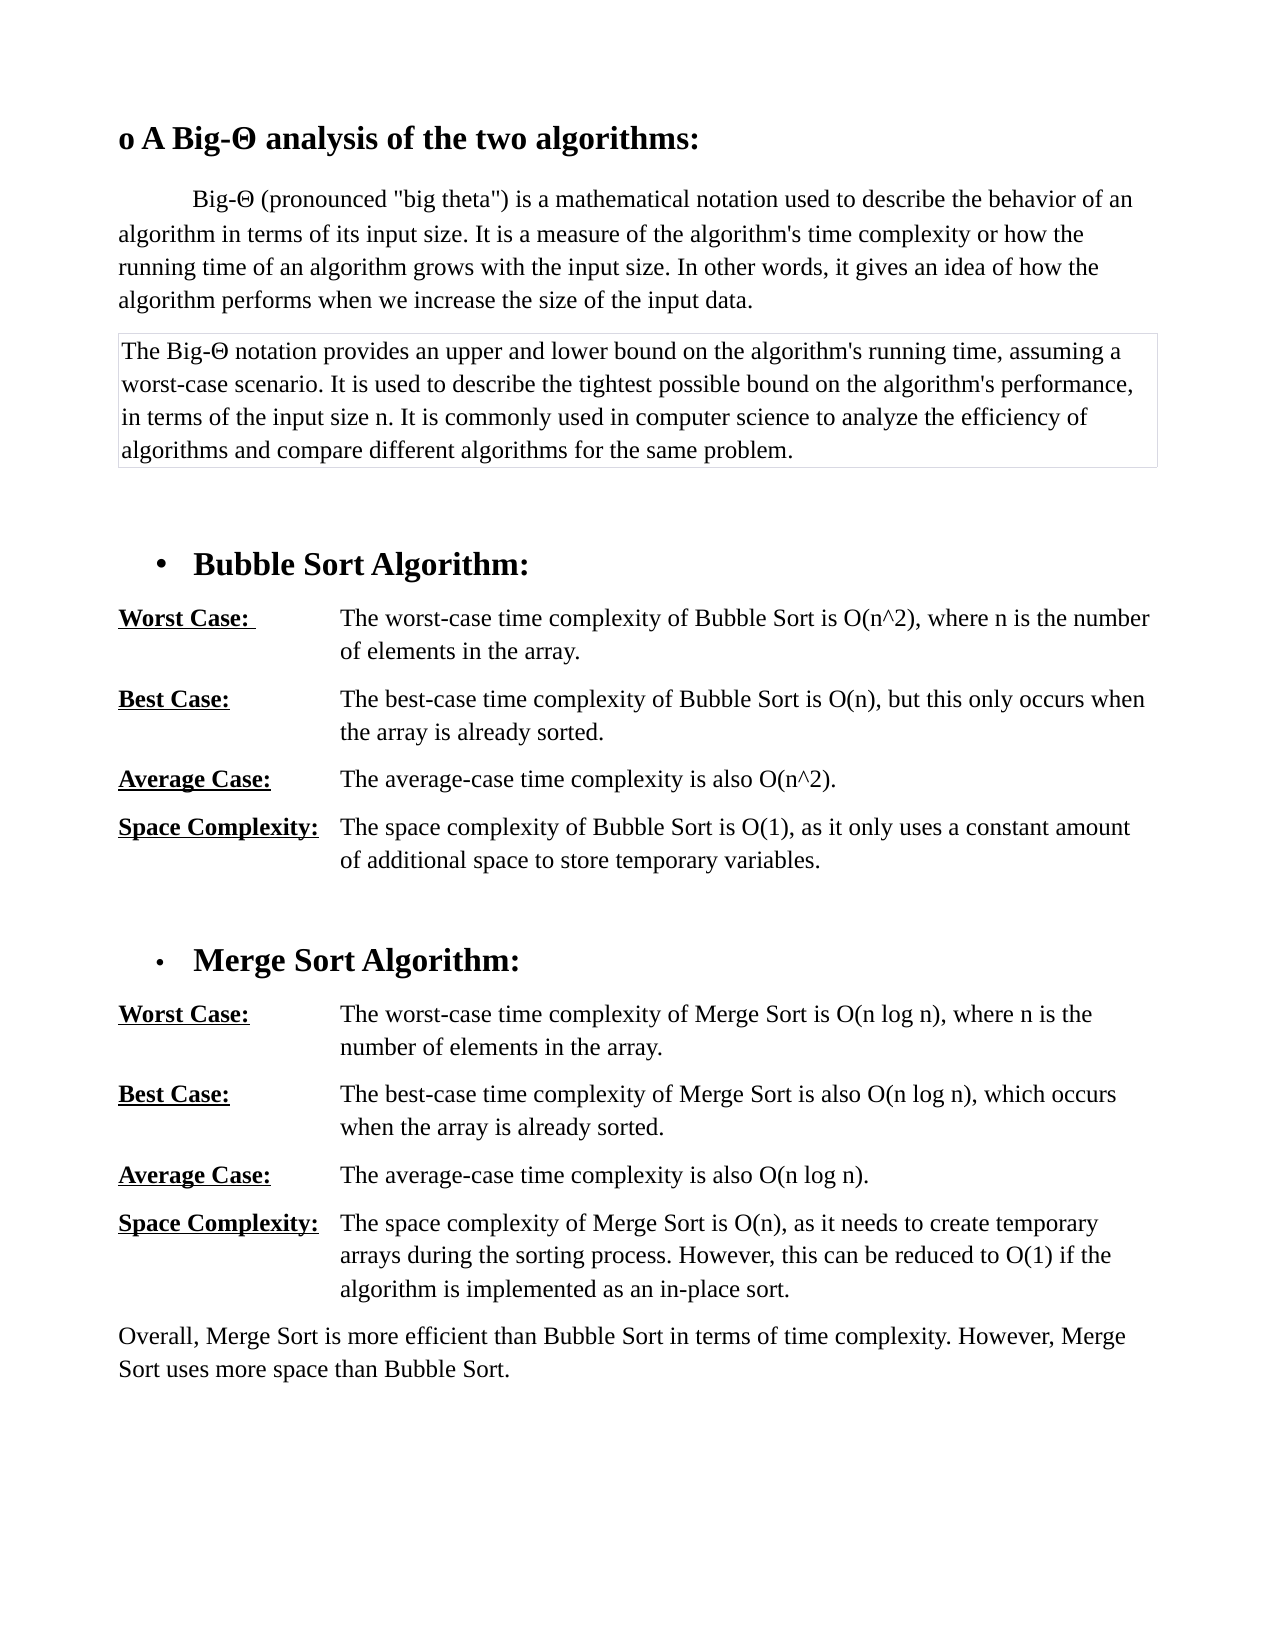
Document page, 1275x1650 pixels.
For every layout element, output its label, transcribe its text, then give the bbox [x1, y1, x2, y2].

text Space Complexity: The space complexity of Bubble Sort is O(1), as it only uses a constant amount of additional space to store temporary variables. [118, 812, 1157, 874]
text Best Case: The best-case time complexity of Merge Sort is also O(n log n), which occurs when the array is already sorted. [118, 1079, 1157, 1141]
text Worst Case: The worst-case time complexity of Bubble Sort is O(n^2), where n is the number of elements in the array. [118, 603, 1157, 665]
text Average Case: The average-case time complexity is also O(n log n). [118, 1160, 1157, 1189]
list Bubble Sort Algorithm: [156, 544, 1157, 583]
text Average Case: The average-case time complexity is also O(n^2). [118, 764, 1157, 793]
text Overall, Merge Sort is more efficient than Bubble Sort in terms of time complexity. However, Merge Sort uses more space than Bubble Sort. [118, 1321, 1157, 1383]
text The Big-Θ notation provides an upper and lower bound on the algorithm's running time, assuming a worst-case scenario. It is used to describe the tightest possible bound on the algorithm's performance, in terms of the input size n. It is commonly used in computer science to analyze the efficiency of algorithms and compare different algorithms for the same problem. [119, 334, 1157, 467]
text Worst Case: The worst-case time complexity of Merge Sort is O(n log n), where n is the number of elements in the array. [118, 999, 1157, 1061]
text o A Big-Θ analysis of the two algorithms: [118, 118, 1157, 156]
list Merge Sort Algorithm: [156, 940, 1157, 978]
text Big-Θ (pronounced "big theta") is a mathematical notation used to describe the behavior of an algorithm in terms of its input size. It is a measure of the algorithm's time complexity or how the running time of an algorithm grows with the input size. In other words, it gives an idea of how the algorithm performs when we increase the size of the input data. [118, 177, 1157, 314]
text Space Complexity: The space complexity of Merge Sort is O(n), as it needs to create temporary arrays during the sorting process. However, this can be reduced to O(1) if the algorithm is implemented as an in-place sort. [118, 1208, 1157, 1302]
text Best Case: The best-case time complexity of Bubble Sort is O(n), but this only occurs when the array is already sorted. [118, 684, 1157, 745]
